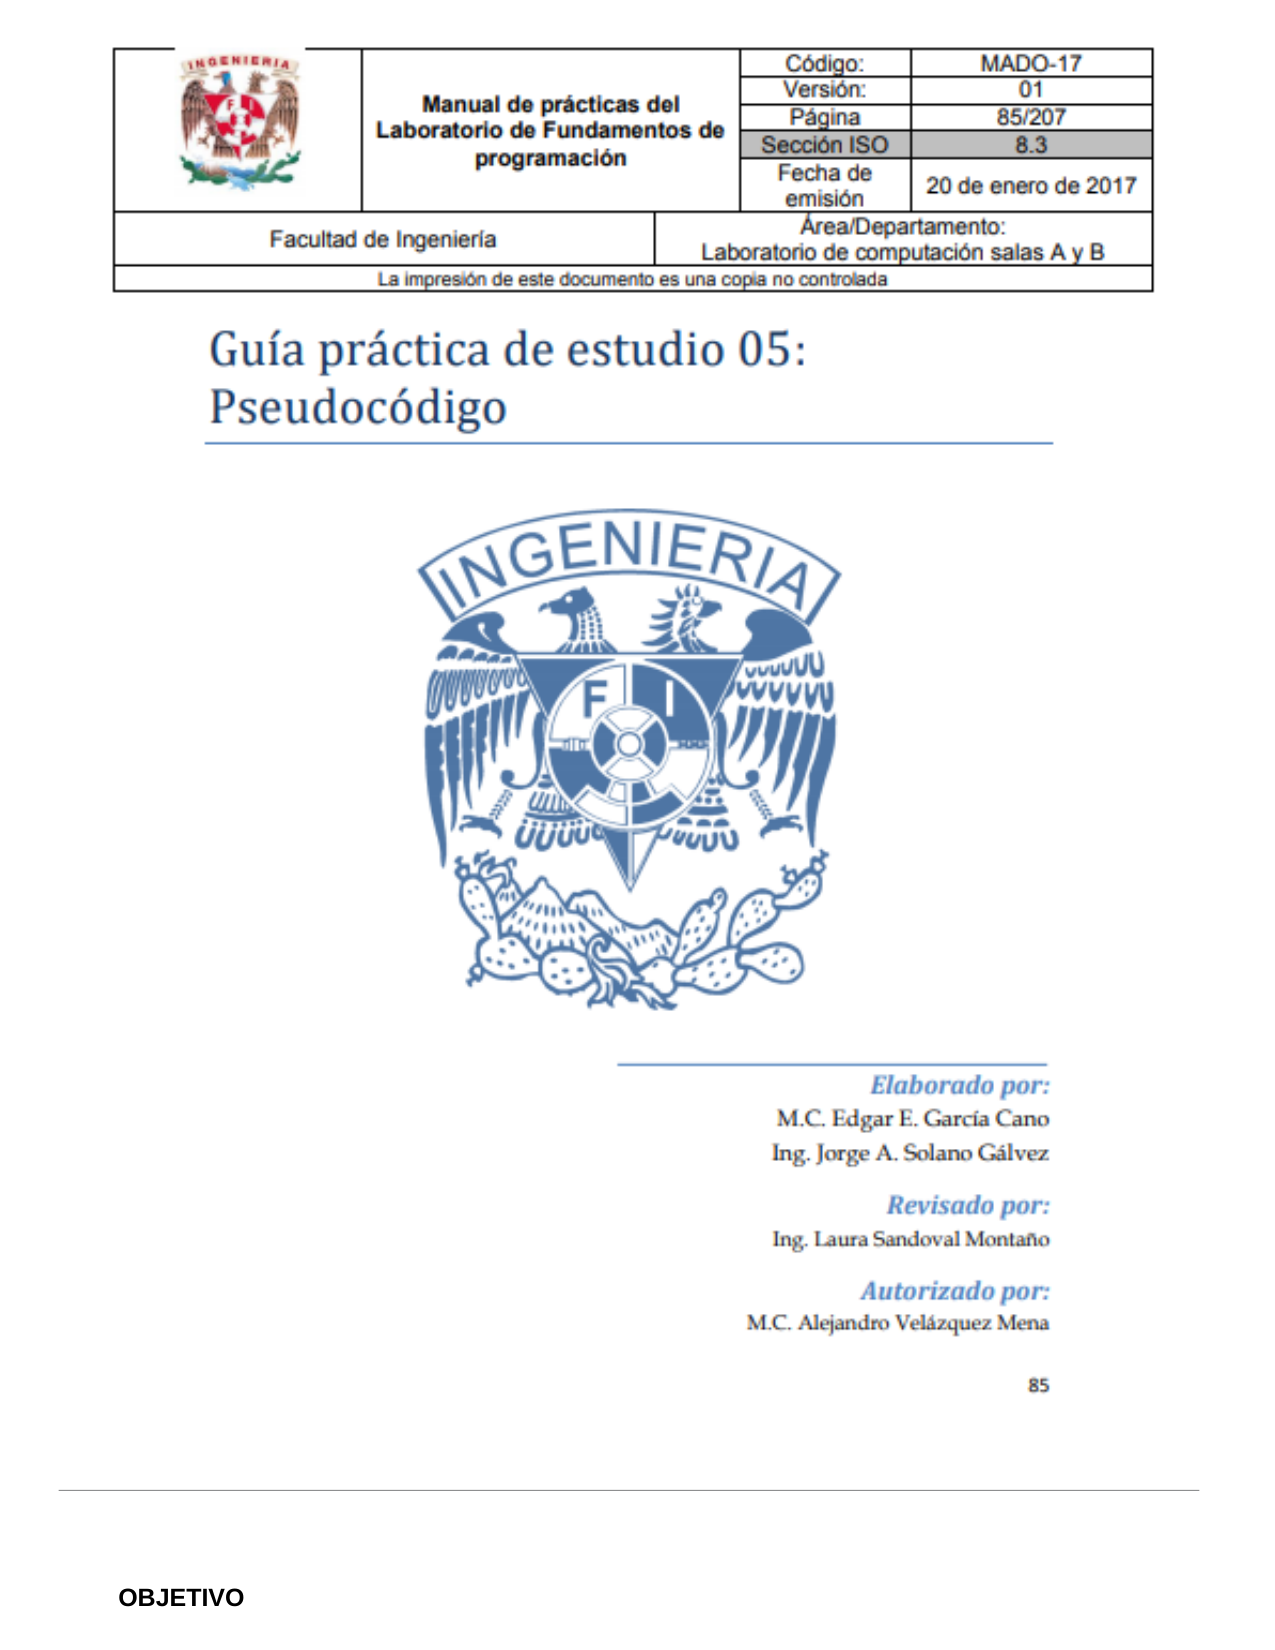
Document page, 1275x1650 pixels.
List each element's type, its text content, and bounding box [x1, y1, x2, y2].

text OBJETIVO [118, 1583, 1205, 1612]
